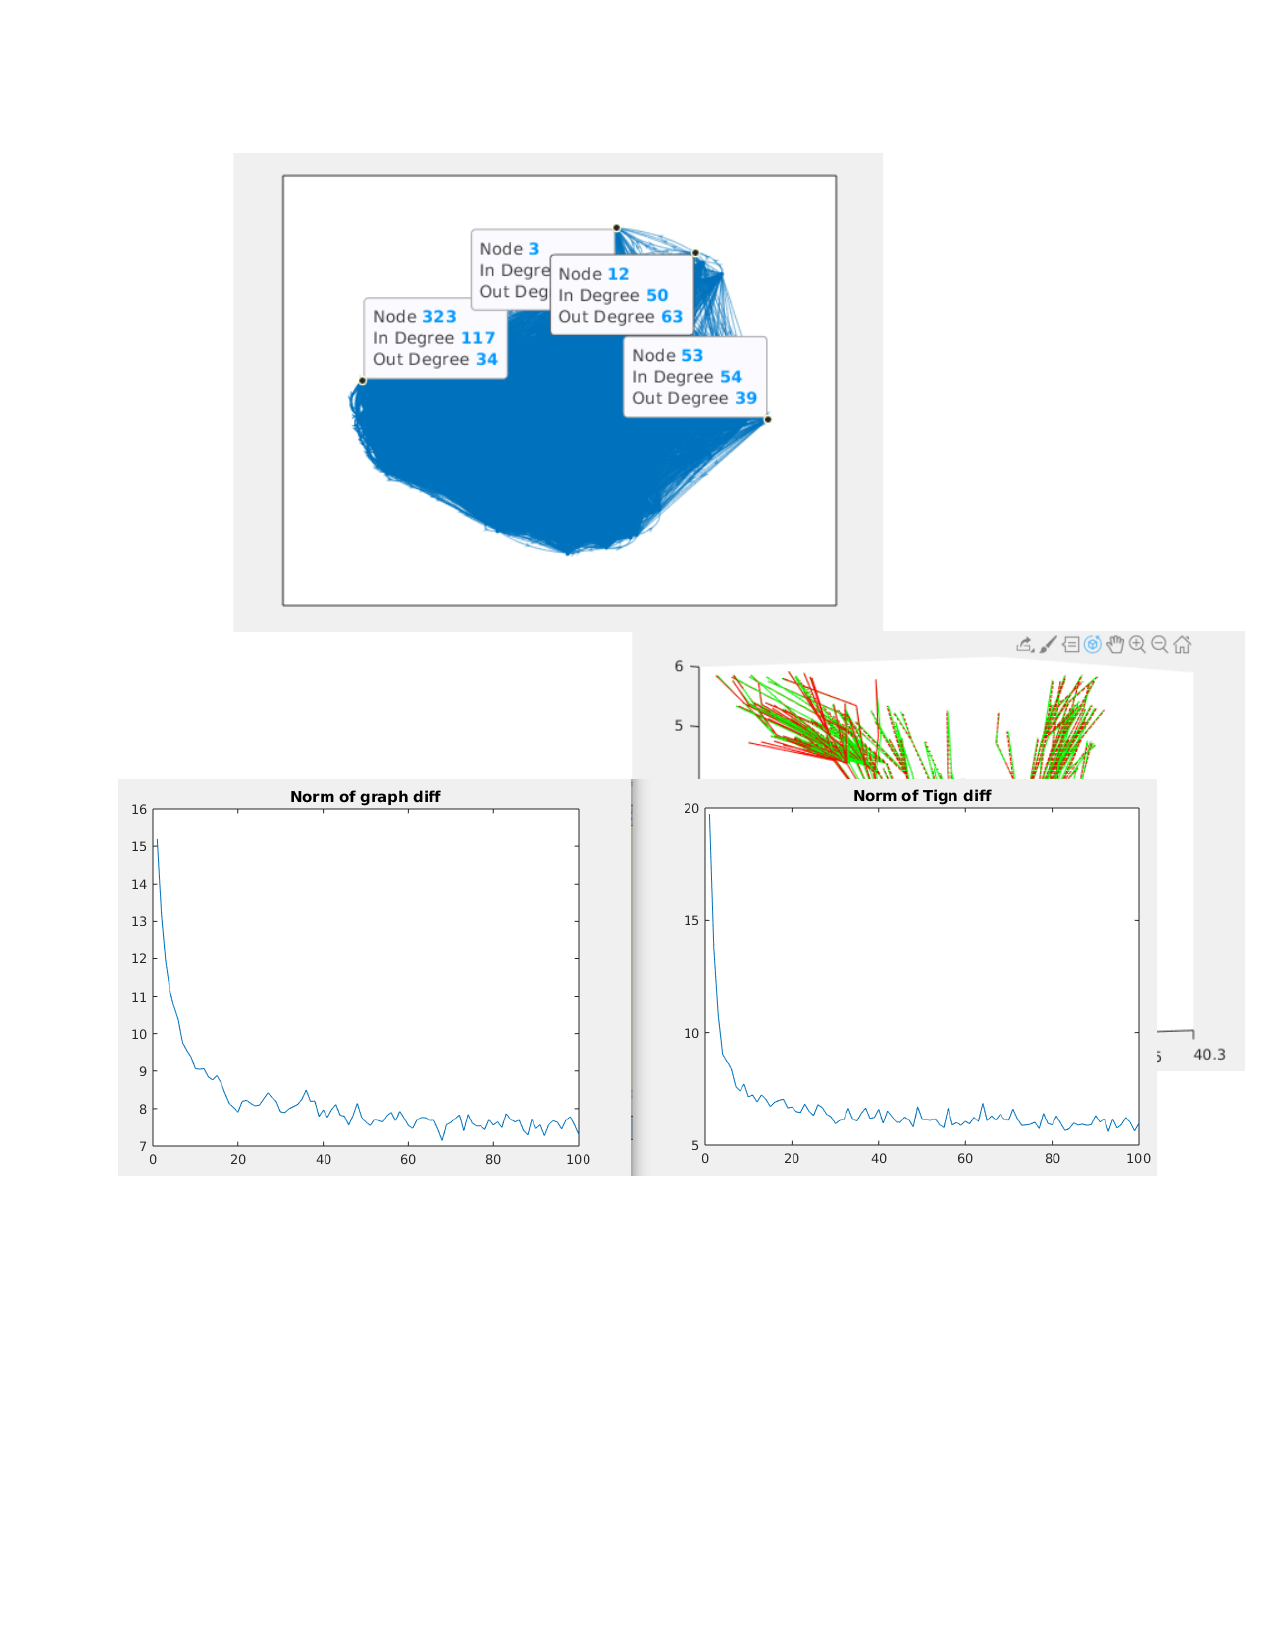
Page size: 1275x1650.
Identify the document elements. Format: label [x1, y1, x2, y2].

picture [118, 153, 1246, 1176]
